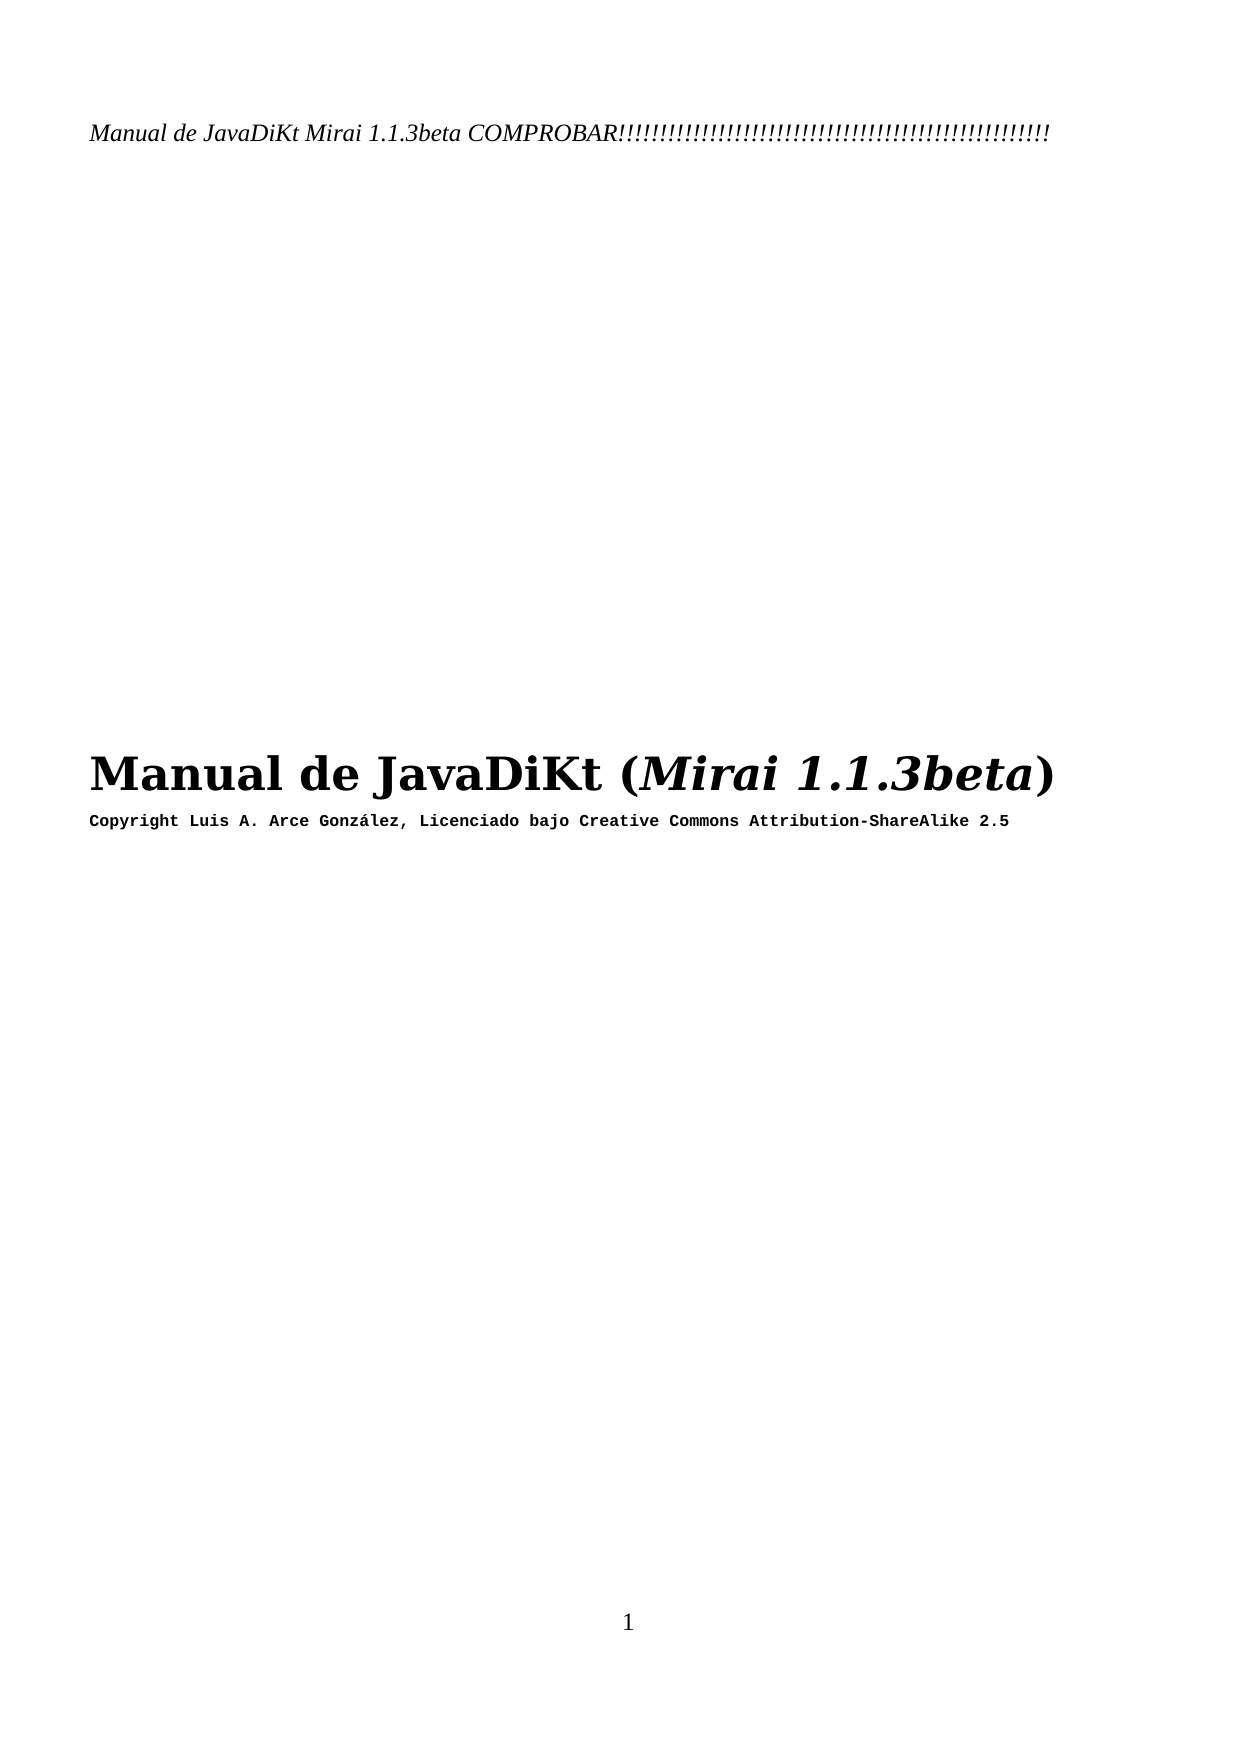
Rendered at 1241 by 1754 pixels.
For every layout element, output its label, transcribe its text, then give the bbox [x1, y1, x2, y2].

text Copyright Luis A. Arce González, Licenciado bajo Creative Commons Attribution-ShareAlike 2.5 [89, 813, 1167, 832]
text Manual de JavaDiKt (Mirai 1.1.3beta) [89, 747, 1167, 801]
